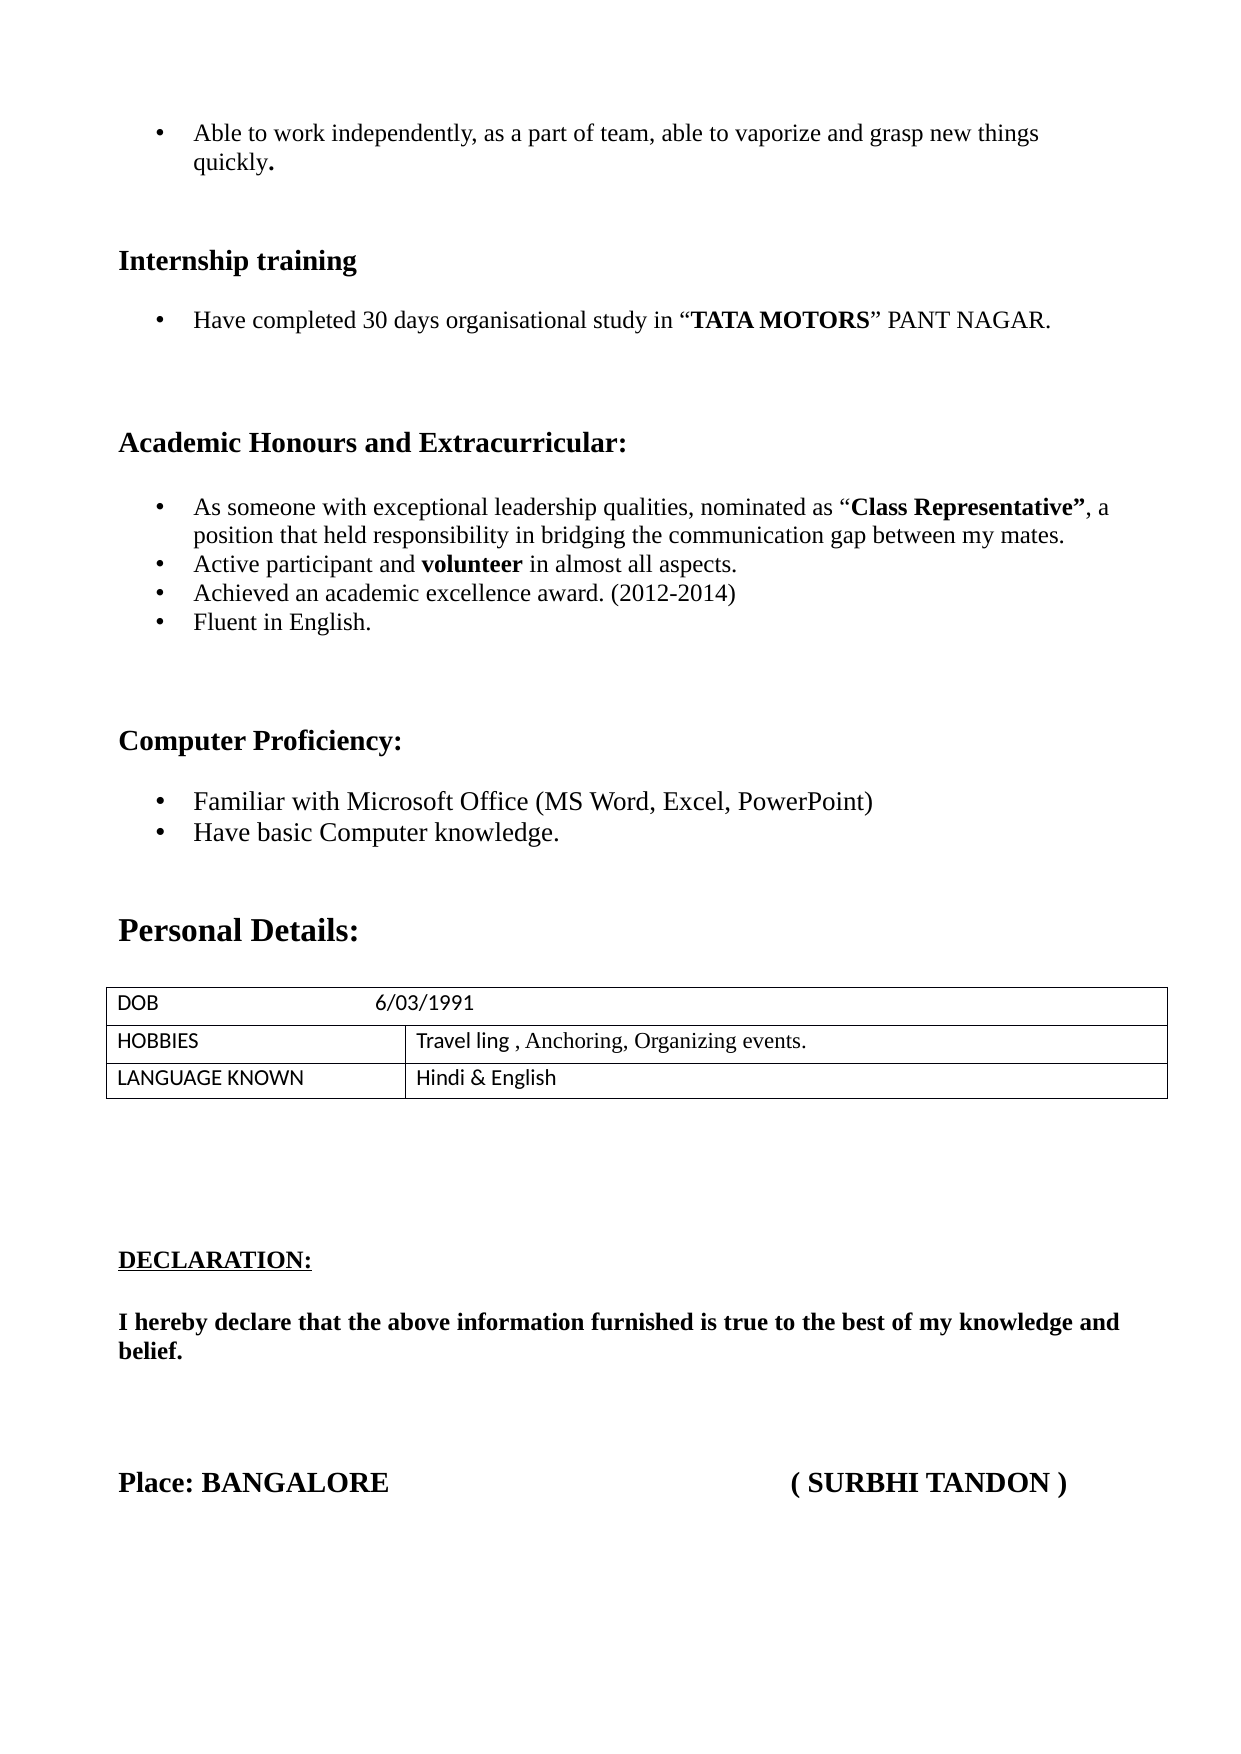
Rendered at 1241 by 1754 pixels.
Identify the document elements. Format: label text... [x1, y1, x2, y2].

list Have basic Computer knowledge. [156, 817, 1122, 848]
list Achieved an academic excellence award. (2012-2014) [156, 578, 1122, 607]
list As someone with exceptional leadership qualities, nominated as “Class Representative”, a position that held responsibility in bridging the communication gap between my mates. [156, 492, 1122, 549]
list Familiar with Microsoft Office (MS Word, Excel, PowerPoint) [156, 785, 1122, 817]
list Have completed 30 days organisational study in “TATA MOTORS” PANT NAGAR. [156, 305, 1122, 334]
text DECLARATION: [118, 1245, 1122, 1273]
text I hereby declare that the above information furnished is true to the best of my knowledge and belief. [118, 1307, 1122, 1364]
text Internship training [118, 243, 1122, 276]
list Active participant and volunteer in almost all aspects. [156, 549, 1122, 578]
list Fluent in English. [156, 607, 1122, 636]
table_cell Hindi & English [406, 1064, 1167, 1098]
text Personal Details: [118, 910, 1122, 948]
table_header DOB 6/03/1991 [107, 988, 1167, 1025]
table_cell LANGUAGE KNOWN [107, 1064, 405, 1098]
text Place: BANGALORE ( SURBHI TANDON ) [118, 1465, 1122, 1499]
table_cell HOBBIES [107, 1026, 405, 1062]
table_cell Travel ling , Anchoring, Organizing events. [406, 1026, 1167, 1062]
text Computer Proficiency: [118, 723, 1122, 757]
list Able to work independently, as a part of team, able to vaporize and grasp new things quickly. [156, 118, 1122, 176]
text Academic Honours and Extracurricular: [118, 425, 1122, 458]
